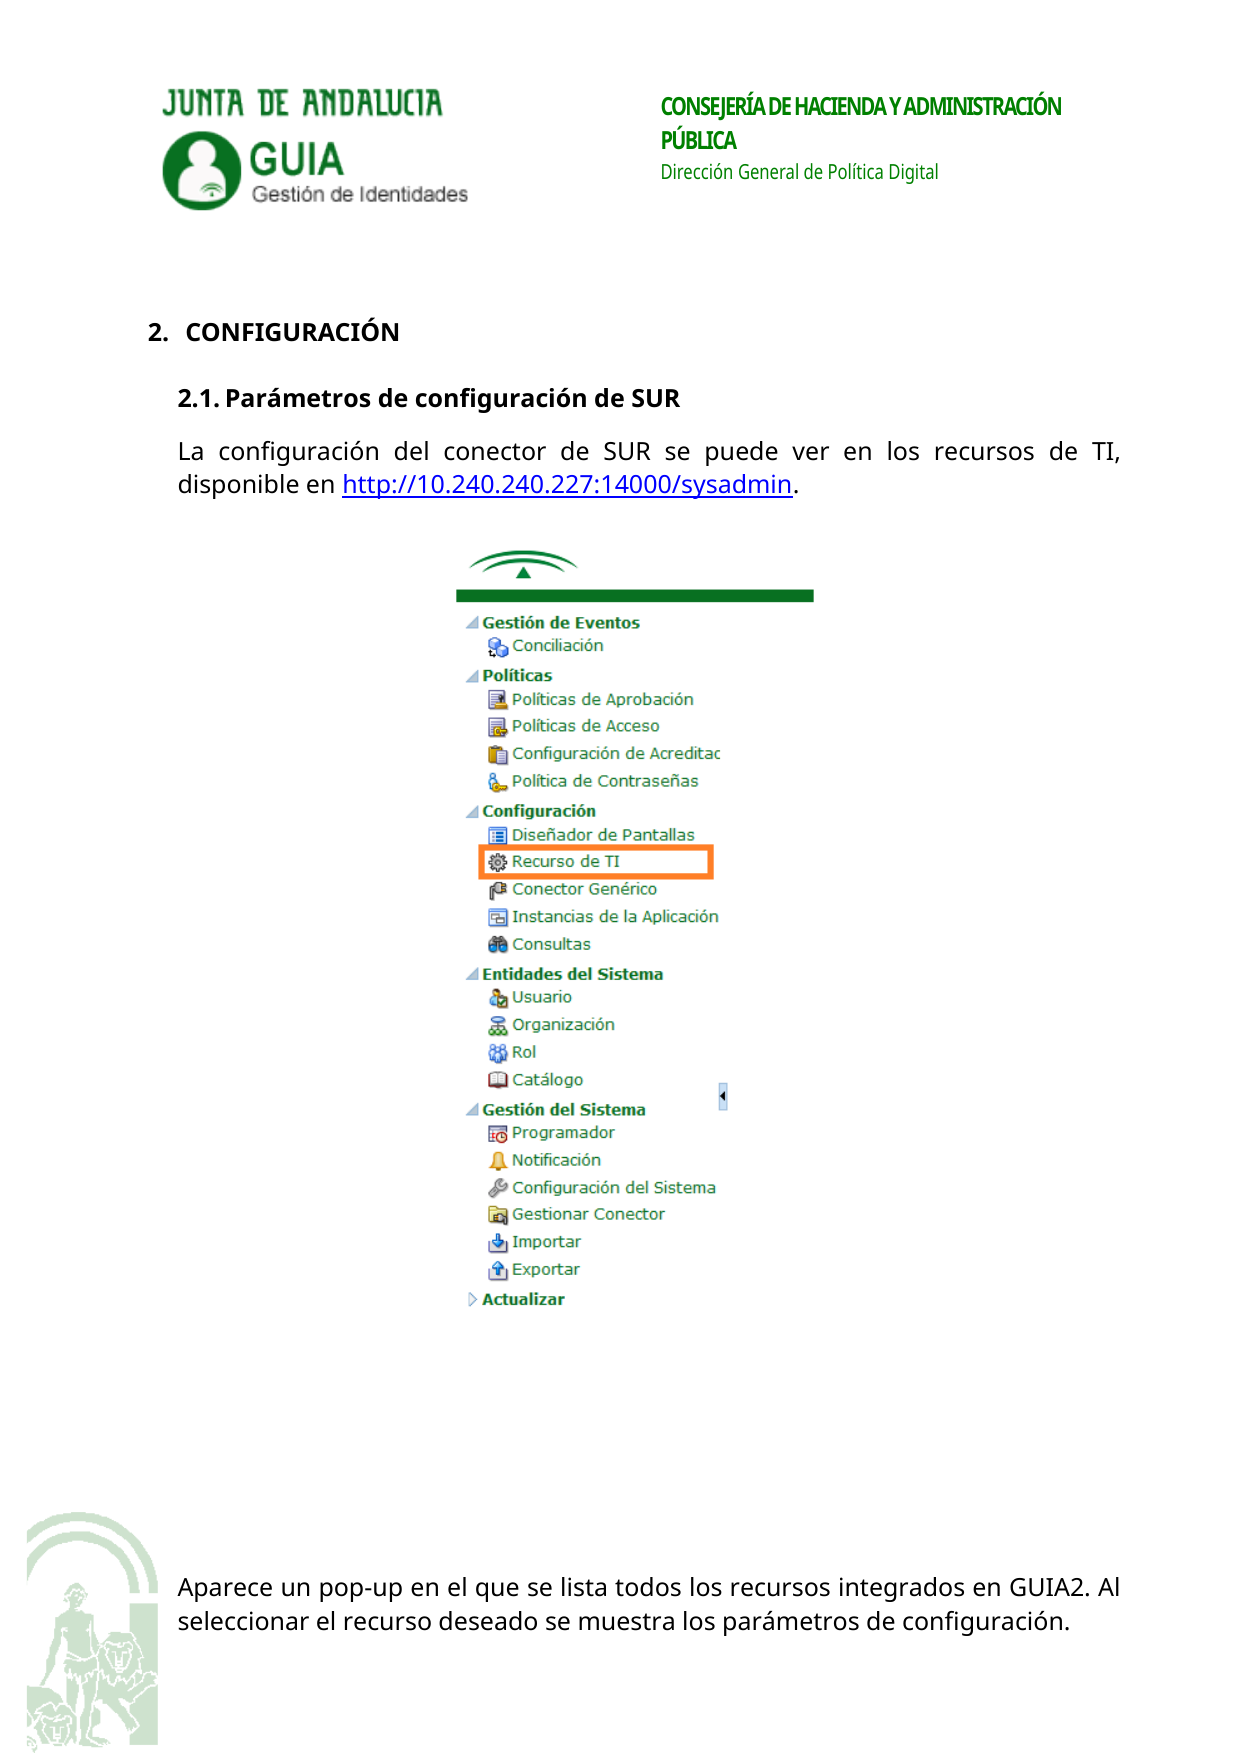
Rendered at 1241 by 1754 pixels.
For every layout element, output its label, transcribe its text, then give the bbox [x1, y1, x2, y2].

text La configuración del conector de SUR se puede ver en los recursos de TI, disponible en http://10.240.240.227:14000/sysadmin. [177, 433, 1122, 501]
subtitle Configuración [148, 315, 1122, 349]
picture [26, 1511, 159, 1753]
subtitle Parámetros de configuración de SUR [177, 380, 1122, 414]
picture [147, 82, 498, 225]
text Aparece un pop-up en el que se lista todos los recursos integrados en GUIA2. Al seleccionar el recurso deseado se muestra los parámetros de configuración. [177, 1569, 1122, 1637]
